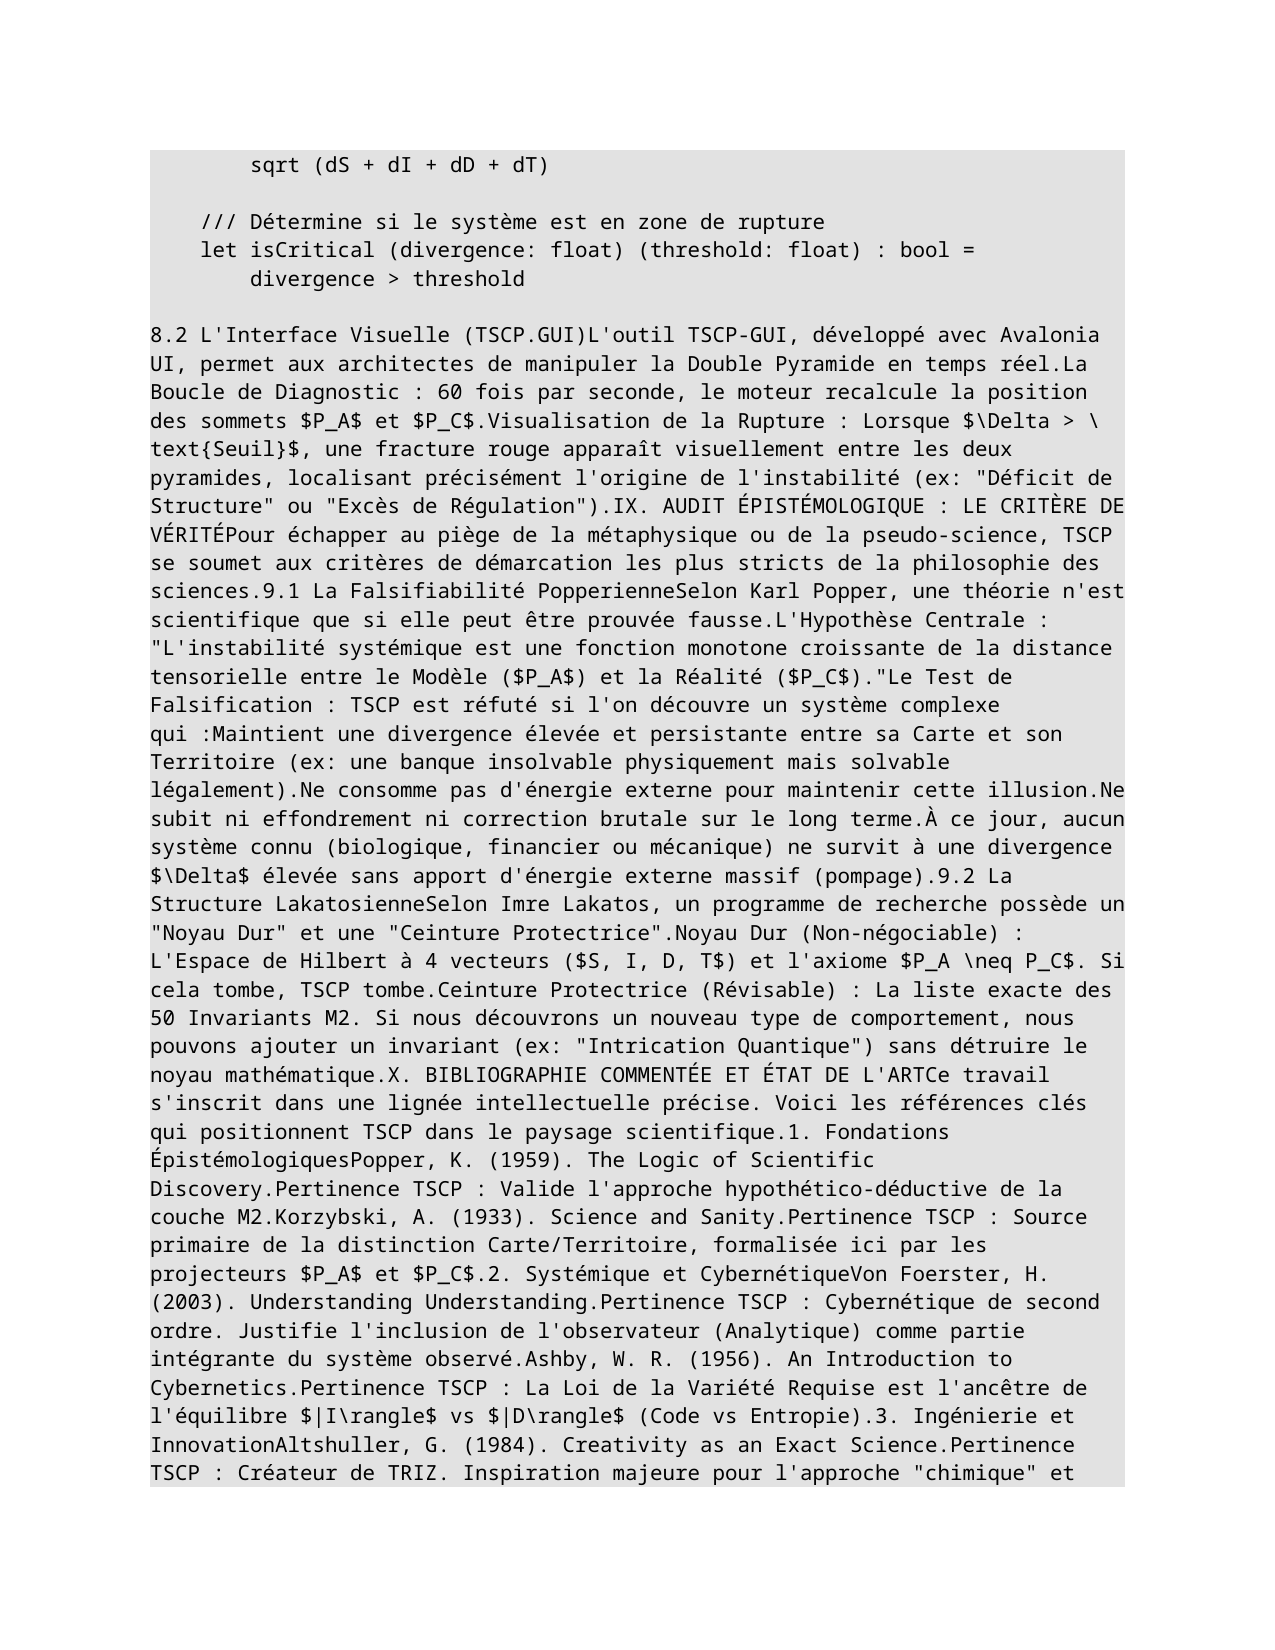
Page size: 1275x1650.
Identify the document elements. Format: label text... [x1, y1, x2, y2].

text sqrt (dS + dI + dD + dT) /// Détermine si le système est en zone de rupture let isCritical (divergence: float) (threshold: float) : bool = divergence > threshold 8.2 L'Interface Visuelle (TSCP.GUI)L'outil TSCP-GUI, développé avec Avalonia UI, permet aux architectes de manipuler la Double Pyramide en temps réel.La Boucle de Diagnostic : 60 fois par seconde, le moteur recalcule la position des sommets $P_A$ et $P_C$.Visualisation de la Rupture : Lorsque $\Delta > \text{Seuil}$, une fracture rouge apparaît visuellement entre les deux pyramides, localisant précisément l'origine de l'instabilité (ex: "Déficit de Structure" ou "Excès de Régulation").IX. AUDIT ÉPISTÉMOLOGIQUE : LE CRITÈRE DE VÉRITÉPour échapper au piège de la métaphysique ou de la pseudo-science, TSCP se soumet aux critères de démarcation les plus stricts de la philosophie des sciences.9.1 La Falsifiabilité PopperienneSelon Karl Popper, une théorie n'est scientifique que si elle peut être prouvée fausse.L'Hypothèse Centrale : "L'instabilité systémique est une fonction monotone croissante de la distance tensorielle entre le Modèle ($P_A$) et la Réalité ($P_C$)."Le Test de Falsification : TSCP est réfuté si l'on découvre un système complexe qui :Maintient une divergence élevée et persistante entre sa Carte et son Territoire (ex: une banque insolvable physiquement mais solvable légalement).Ne consomme pas d'énergie externe pour maintenir cette illusion.Ne subit ni effondrement ni correction brutale sur le long terme.À ce jour, aucun système connu (biologique, financier ou mécanique) ne survit à une divergence $\Delta$ élevée sans apport d'énergie externe massif (pompage).9.2 La Structure LakatosienneSelon Imre Lakatos, un programme de recherche possède un "Noyau Dur" et une "Ceinture Protectrice".Noyau Dur (Non-négociable) : L'Espace de Hilbert à 4 vecteurs ($S, I, D, T$) et l'axiome $P_A \neq P_C$. Si cela tombe, TSCP tombe.Ceinture Protectrice (Révisable) : La liste exacte des 50 Invariants M2. Si nous découvrons un nouveau type de comportement, nous pouvons ajouter un invariant (ex: "Intrication Quantique") sans détruire le noyau mathématique.X. BIBLIOGRAPHIE COMMENTÉE ET ÉTAT DE L'ARTCe travail s'inscrit dans une lignée intellectuelle précise. Voici les références clés qui positionnent TSCP dans le paysage scientifique.1. Fondations ÉpistémologiquesPopper, K. (1959). The Logic of Scientific Discovery.Pertinence TSCP : Valide l'approche hypothético-déductive de la couche M2.Korzybski, A. (1933). Science and Sanity.Pertinence TSCP : Source primaire de la distinction Carte/Territoire, formalisée ici par les projecteurs $P_A$ et $P_C$.2. Systémique et CybernétiqueVon Foerster, H. (2003). Understanding Understanding.Pertinence TSCP : Cybernétique de second ordre. Justifie l'inclusion de l'observateur (Analytique) comme partie intégrante du système observé.Ashby, W. R. (1956). An Introduction to Cybernetics.Pertinence TSCP : La Loi de la Variété Requise est l'ancêtre de l'équilibre $|I\rangle$ vs $|D\rangle$ (Code vs Entropie).3. Ingénierie et InnovationAltshuller, G. (1984). Creativity as an Exact Science.Pertinence TSCP : Créateur de TRIZ. Inspiration majeure pour l'approche "chimique" et [150, 150, 1125, 1487]
